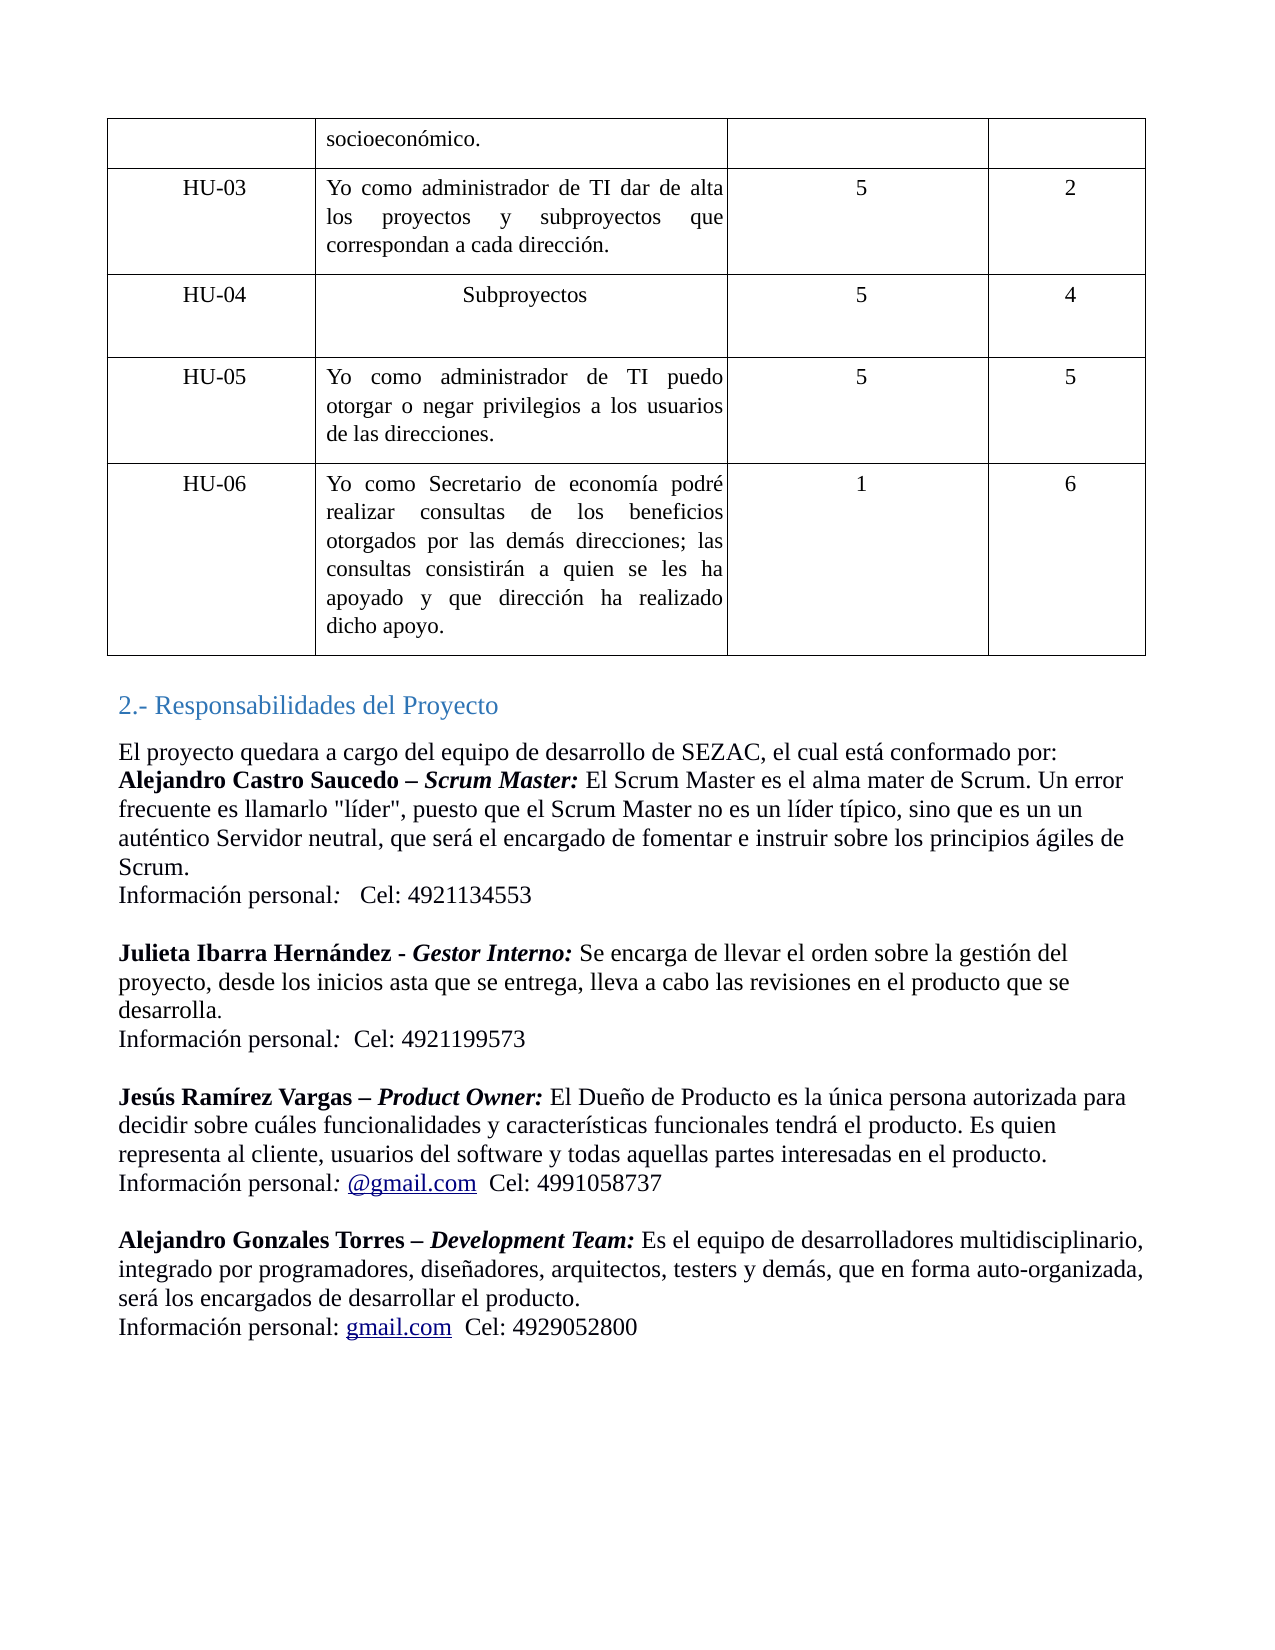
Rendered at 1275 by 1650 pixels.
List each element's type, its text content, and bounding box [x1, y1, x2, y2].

text Alejandro Castro Saucedo – Scrum Master: El Scrum Master es el alma mater de Scrum. Un error frecuente es llamarlo "líder", puesto que el Scrum Master no es un líder típico, sino que es un un auténtico Servidor neutral, que será el encargado de fomentar e instruir sobre los principios ágiles de Scrum. [118, 766, 1157, 881]
table_cell [728, 119, 988, 168]
text Alejandro Gonzales Torres – Development Team: Es el equipo de desarrolladores multidisciplinario, integrado por programadores, diseñadores, arquitectos, testers y demás, que en forma auto-organizada, será los encargados de desarrollar el producto. [118, 1226, 1157, 1312]
text Jesús Ramírez Vargas – Product Owner: El Dueño de Producto es la única persona autorizada para decidir sobre cuáles funcionalidades y características funcionales tendrá el producto. Es quien representa al cliente, usuarios del software y todas aquellas partes interesadas en el producto. [118, 1082, 1157, 1168]
table_cell Subproyectos [316, 275, 727, 357]
table_cell [989, 119, 1145, 168]
table_cell [108, 119, 315, 168]
table_cell HU-03 [108, 169, 315, 274]
table_cell 5 [728, 358, 988, 463]
table_cell 5 [989, 358, 1145, 463]
table_cell 5 [728, 275, 988, 357]
text Información personal: juliet_1003@hotmail.com Cel: 4921199573 [118, 1024, 1157, 1053]
table_cell 4 [989, 275, 1145, 357]
table_cell HU-05 [108, 358, 315, 463]
table_cell 5 [728, 169, 988, 274]
table_cell Yo como Secretario de economía podré realizar consultas de los beneficios otorgados por las demás direcciones; las consultas consistirán a quien se les ha apoyado y que dirección ha realizado dicho apoyo. [316, 464, 727, 655]
table_cell socioeconómico. [316, 119, 727, 168]
text Julieta Ibarra Hernández - Gestor Interno: Se encarga de llevar el orden sobre la gestión del proyecto, desde los inicios asta que se entrega, lleva a cabo las revisiones en el producto que se desarrolla. [118, 938, 1157, 1024]
text Información personal: jesus21c.jrv@gmail.com Cel: 4991058737 [118, 1168, 1157, 1197]
table_cell Yo como administrador de TI puedo otorgar o negar privilegios a los usuarios de las direcciones. [316, 358, 727, 463]
table_cell Yo como administrador de TI dar de alta los proyectos y subproyectos que correspondan a cada dirección. [316, 169, 727, 274]
table_cell HU-04 [108, 275, 315, 357]
text Información personal: inge.alejandro.gonzalez@gmail.com Cel: 4929052800 [118, 1312, 1157, 1341]
subtitle 2.- Responsabilidades del Proyecto [118, 689, 1157, 720]
table_cell HU-06 [108, 464, 315, 655]
text El proyecto quedara a cargo del equipo de desarrollo de SEZAC, el cual está conformado por: [118, 737, 1157, 766]
table_cell 2 [989, 169, 1145, 274]
table_cell 1 [728, 464, 988, 655]
text Información personal: castro_isc570@hotmail.com Cel: 4921134553 [118, 881, 1157, 909]
table_cell 6 [989, 464, 1145, 655]
